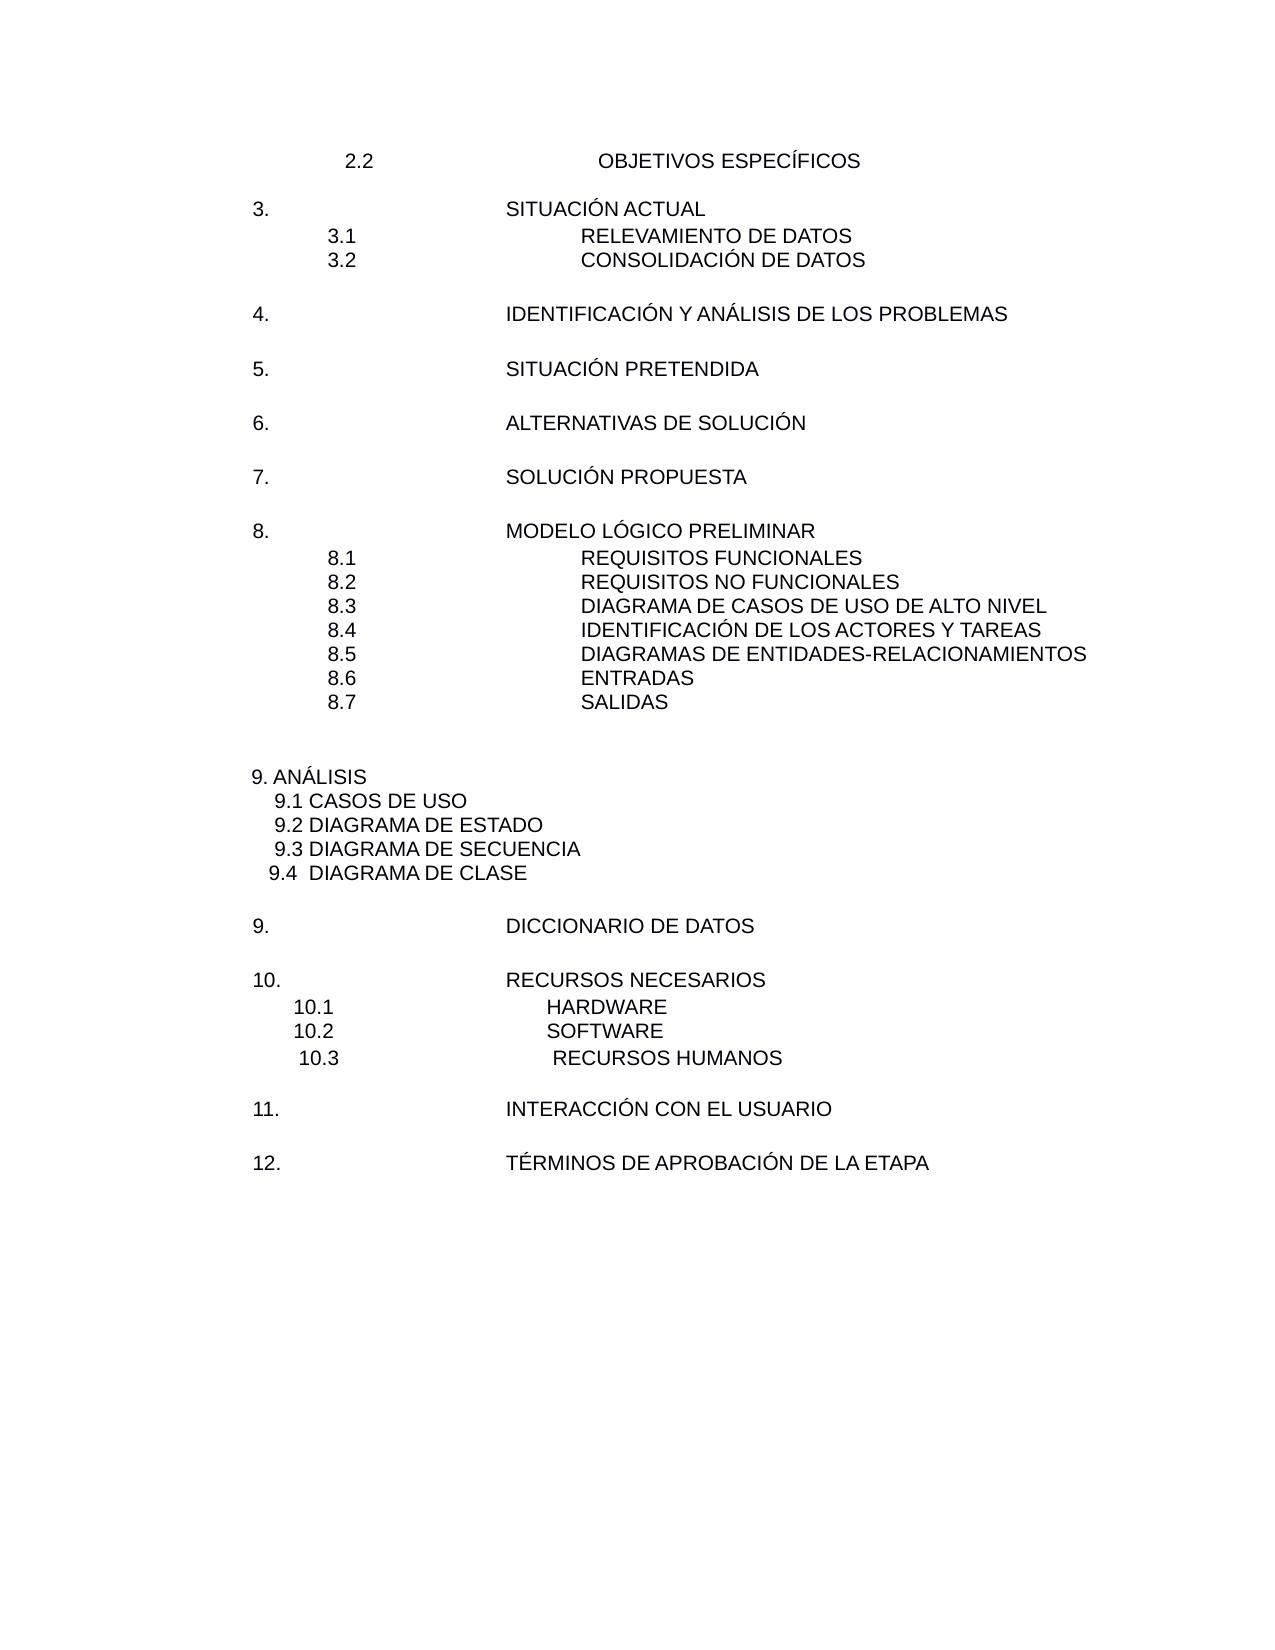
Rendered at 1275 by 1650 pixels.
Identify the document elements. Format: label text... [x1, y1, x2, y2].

text 3.1 RELEVAMIENTO DE DATOS [327, 224, 1098, 247]
text 10.1 HARDWARE [293, 995, 1098, 1017]
text 8.7 SALIDAS [327, 688, 1098, 714]
text 2.2 OBJETIVOS ESPECÍFICOS [252, 149, 1098, 173]
text 5. SITUACIÓN PRETENDIDA [252, 357, 1098, 380]
text 3.2 CONSOLIDACIÓN DE DATOS [327, 247, 1098, 272]
text 9.2 DIAGRAMA DE ESTADO [177, 813, 1098, 837]
text 10.2 SOFTWARE [293, 1017, 1098, 1043]
text 12. TÉRMINOS DE APROBACIÓN DE LA ETAPA [252, 1151, 1098, 1175]
text 8.1 REQUISITOS FUNCIONALES [327, 546, 1098, 568]
text 8. MODELO LÓGICO PRELIMINAR [252, 519, 1098, 543]
text 9.4 DIAGRAMA DE CLASE [177, 861, 1098, 884]
text 8.5 DIAGRAMAS DE ENTIDADES-RELACIONAMIENTOS [327, 640, 1098, 664]
text 7. SOLUCIÓN PROPUESTA [252, 465, 1098, 489]
text 10.3 RECURSOS HUMANOS [177, 1046, 1098, 1070]
text 6. ALTERNATIVAS DE SOLUCIÓN [252, 411, 1098, 435]
text 3. SITUACIÓN ACTUAL [252, 196, 1098, 221]
text 8.3 DIAGRAMA DE CASOS DE USO DE ALTO NIVEL [327, 592, 1098, 616]
text 9.3 DIAGRAMA DE SECUENCIA [177, 837, 1098, 861]
text 9. DICCIONARIO DE DATOS [252, 912, 1098, 938]
text 8.2 REQUISITOS NO FUNCIONALES [327, 568, 1098, 592]
text 9. ANÁLISIS [177, 765, 1098, 789]
text 10. RECURSOS NECESARIOS [252, 968, 1098, 992]
text 11. INTERACCIÓN CON EL USUARIO [252, 1097, 1098, 1121]
text 8.4 IDENTIFICACIÓN DE LOS ACTORES Y TAREAS [327, 616, 1098, 640]
text 8.6 ENTRADAS [327, 664, 1098, 688]
text 4. IDENTIFICACIÓN Y ANÁLISIS DE LOS PROBLEMAS [252, 302, 1098, 326]
text 9.1 CASOS DE USO [177, 789, 1098, 813]
